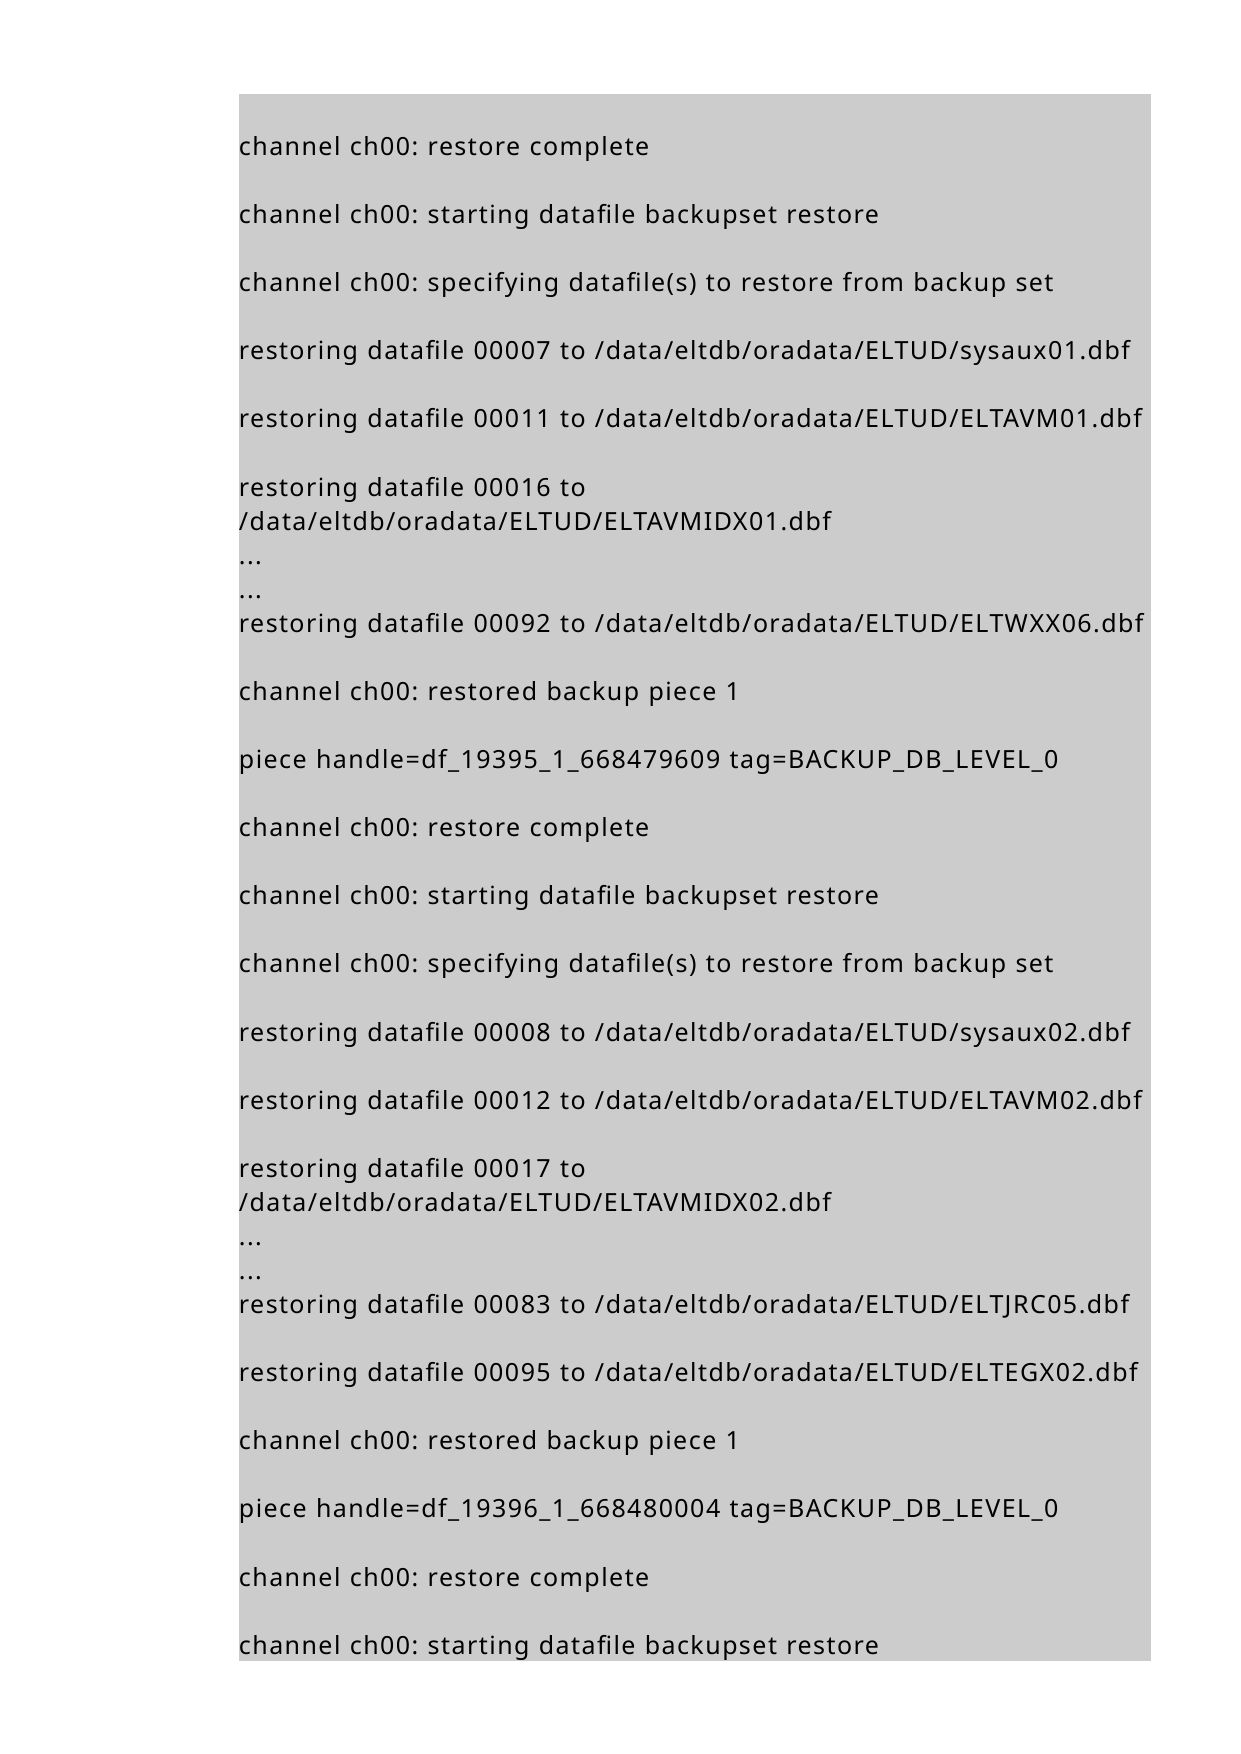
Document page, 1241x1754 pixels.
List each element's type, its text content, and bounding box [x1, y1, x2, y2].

text restoring datafile 00012 to /data/eltdb/oradata/ELTUD/ELTAVM02.dbf [239, 1082, 1151, 1116]
text restoring datafile 00008 to /data/eltdb/oradata/ELTUD/sysaux02.dbf [239, 1014, 1151, 1048]
text channel ch00: specifying datafile(s) to restore from backup set [239, 265, 1151, 299]
text channel ch00: restored backup piece 1 [239, 1423, 1151, 1457]
text restoring datafile 00016 to /data/eltdb/oradata/ELTUD/ELTAVMIDX01.dbf [239, 469, 1151, 537]
text restoring datafile 00011 to /data/eltdb/oradata/ELTUD/ELTAVM01.dbf [239, 401, 1151, 435]
text restoring datafile 00083 to /data/eltdb/oradata/ELTUD/ELTJRC05.dbf [239, 1287, 1151, 1321]
text ... [239, 537, 1151, 571]
text channel ch00: starting datafile backupset restore [239, 1627, 1151, 1661]
text restoring datafile 00007 to /data/eltdb/oradata/ELTUD/sysaux01.dbf [239, 333, 1151, 367]
text ... [239, 1253, 1151, 1287]
text channel ch00: restored backup piece 1 [239, 673, 1151, 708]
text piece handle=df_19395_1_668479609 tag=BACKUP_DB_LEVEL_0 [239, 742, 1151, 776]
text ... [239, 571, 1151, 605]
text restoring datafile 00095 to /data/eltdb/oradata/ELTUD/ELTEGX02.dbf [239, 1355, 1151, 1389]
text ... [239, 1218, 1151, 1253]
text channel ch00: starting datafile backupset restore [239, 197, 1151, 231]
text channel ch00: specifying datafile(s) to restore from backup set [239, 946, 1151, 980]
text restoring datafile 00017 to /data/eltdb/oradata/ELTUD/ELTAVMIDX02.dbf [239, 1150, 1151, 1218]
text channel ch00: restore complete [239, 1559, 1151, 1593]
text piece handle=df_19396_1_668480004 tag=BACKUP_DB_LEVEL_0 [239, 1491, 1151, 1525]
text channel ch00: starting datafile backupset restore [239, 878, 1151, 912]
text channel ch00: restore complete [239, 128, 1151, 163]
text channel ch00: restore complete [239, 810, 1151, 844]
text restoring datafile 00092 to /data/eltdb/oradata/ELTUD/ELTWXX06.dbf [239, 605, 1151, 639]
